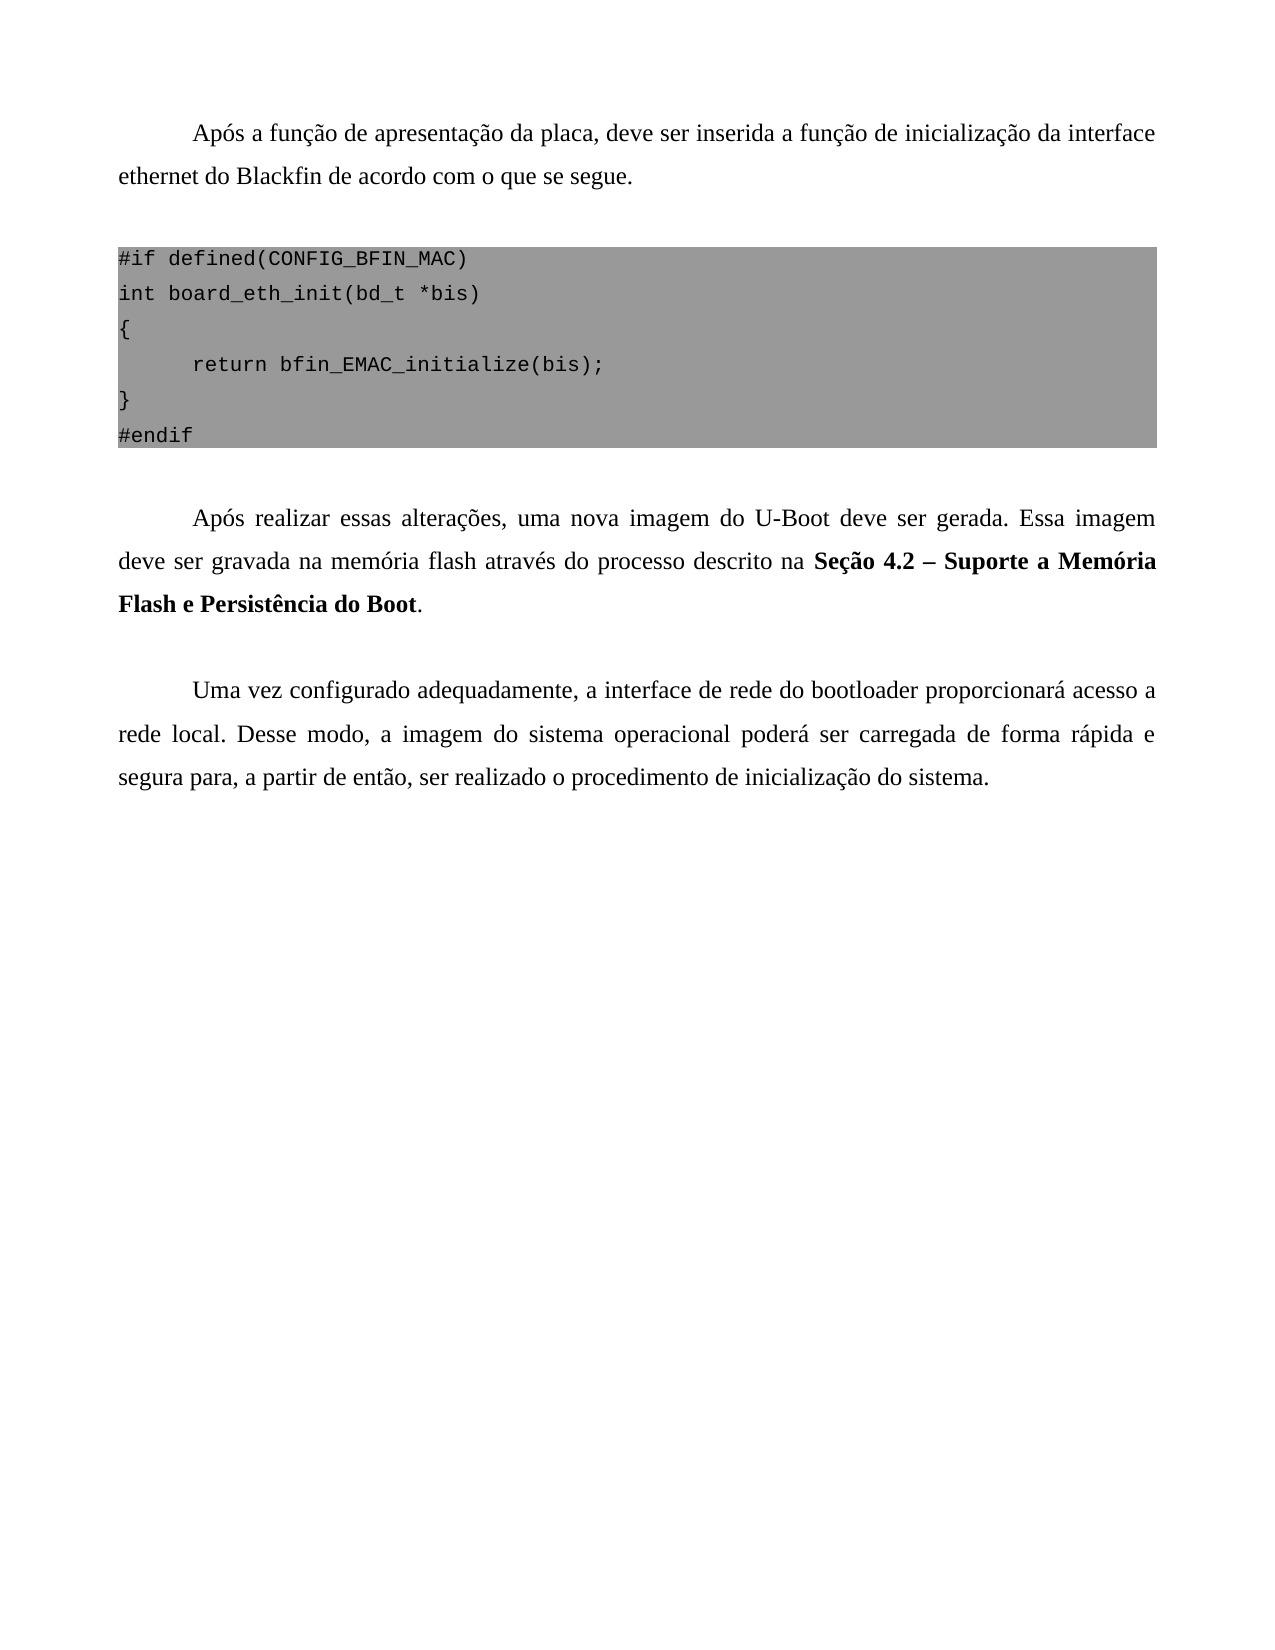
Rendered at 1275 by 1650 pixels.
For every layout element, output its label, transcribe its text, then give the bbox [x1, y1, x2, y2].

text return bfin_EMAC_initialize(bis); [118, 354, 1157, 377]
text Uma vez configurado adequadamente, a interface de rede do bootloader proporcionará acesso a rede local. Desse modo, a imagem do sistema operacional poderá ser carregada de forma rápida e segura para, a partir de então, ser realizado o procedimento de inicialização do sistema. [118, 676, 1157, 791]
text Após realizar essas alterações, uma nova imagem do U-Boot deve ser gerada. Essa imagem deve ser gravada na memória flash através do processo descrito na Seção 4.2 – Suporte a Memória Flash e Persistência do Boot. [118, 503, 1157, 618]
text #if defined(CONFIG_BFIN_MAC) [118, 247, 1157, 271]
text { [118, 318, 1157, 342]
text Após a função de apresentação da placa, deve ser inserida a função de inicialização da interface ethernet do Blackfin de acordo com o que se segue. [118, 118, 1157, 190]
text } [118, 389, 1157, 413]
text #endif [118, 424, 1157, 448]
text int board_eth_init(bd_t *bis) [118, 283, 1157, 307]
